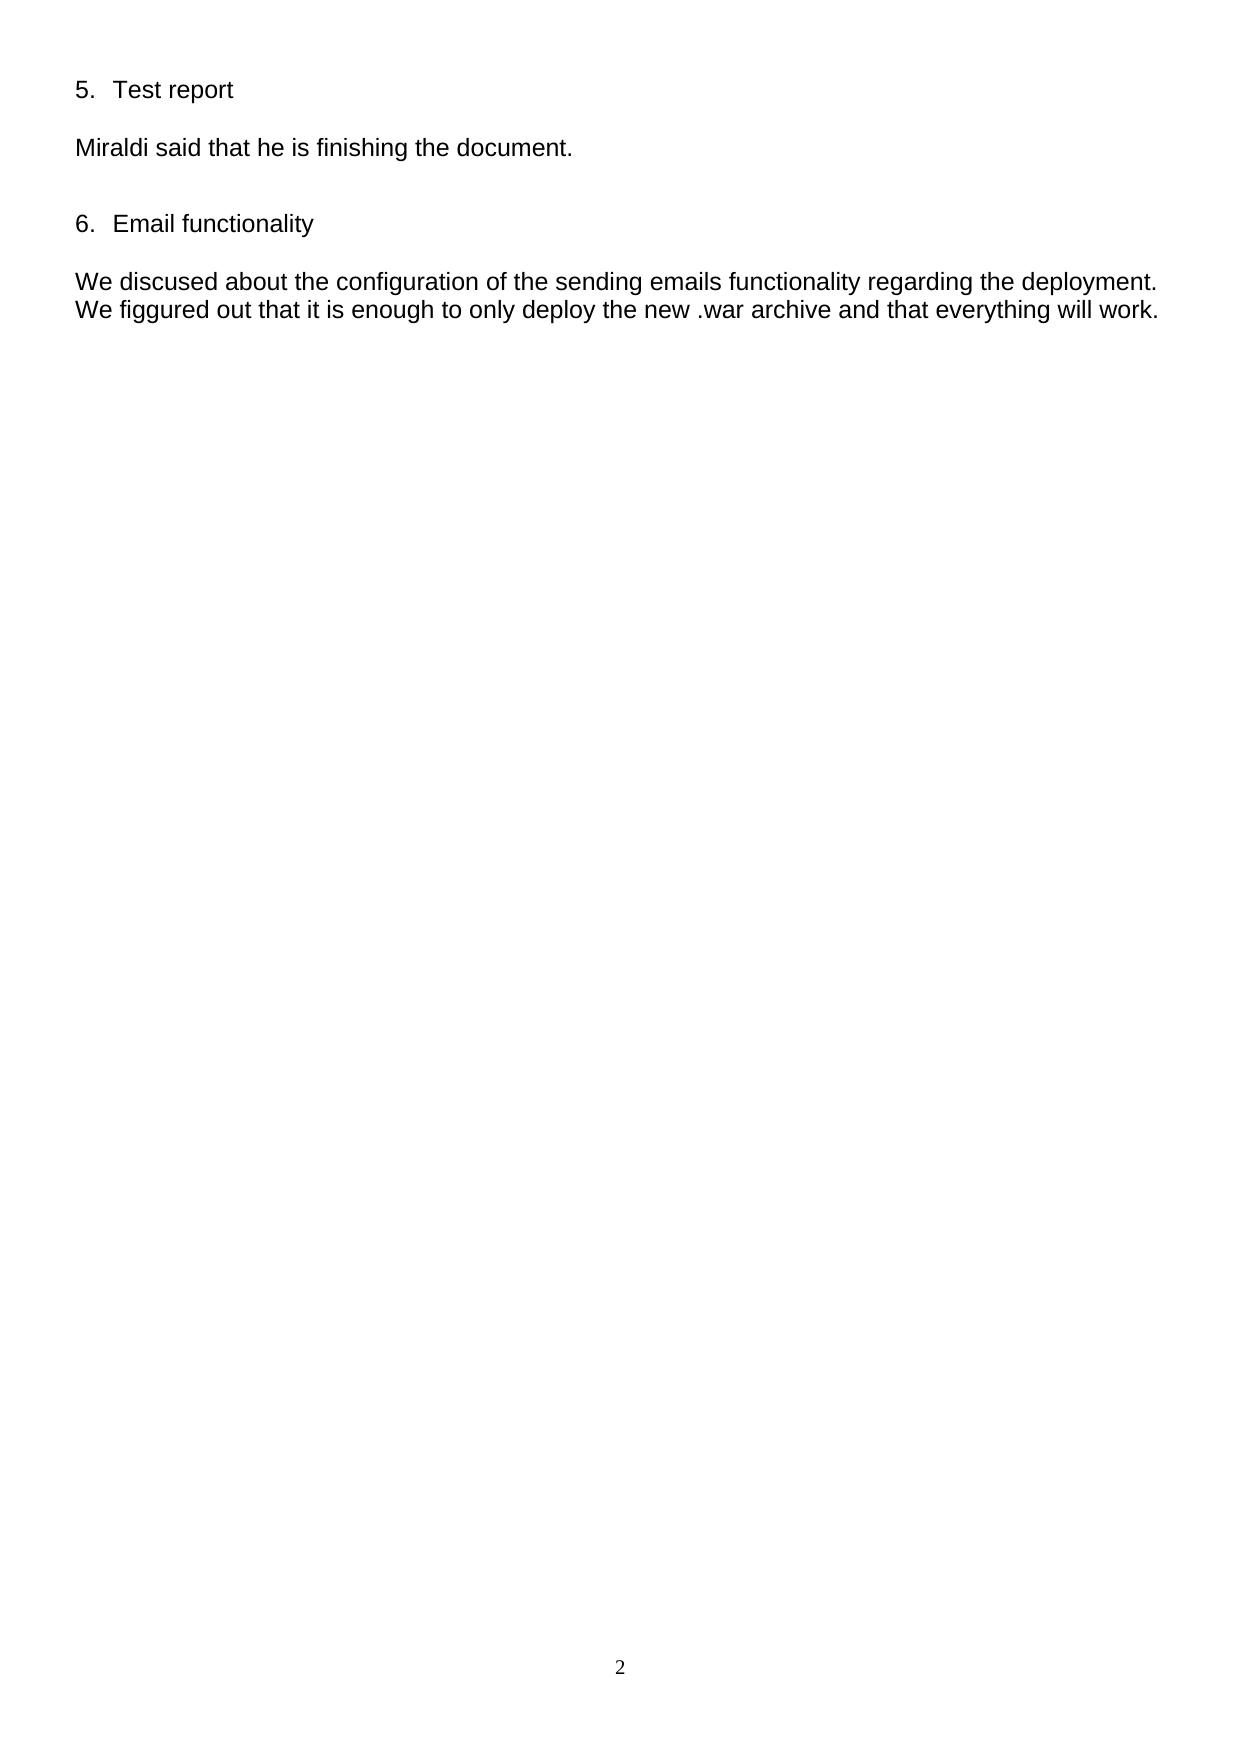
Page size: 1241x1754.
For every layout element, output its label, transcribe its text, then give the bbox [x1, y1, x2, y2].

list Email functionality [75, 209, 1165, 238]
text We discused about the configuration of the sending emails functionality regarding the deployment. We figgured out that it is enough to only deploy the new .war archive and that everything will work. [75, 267, 1165, 324]
text Miraldi said that he is finishing the document. [75, 132, 1165, 161]
list Test report [75, 75, 1165, 104]
